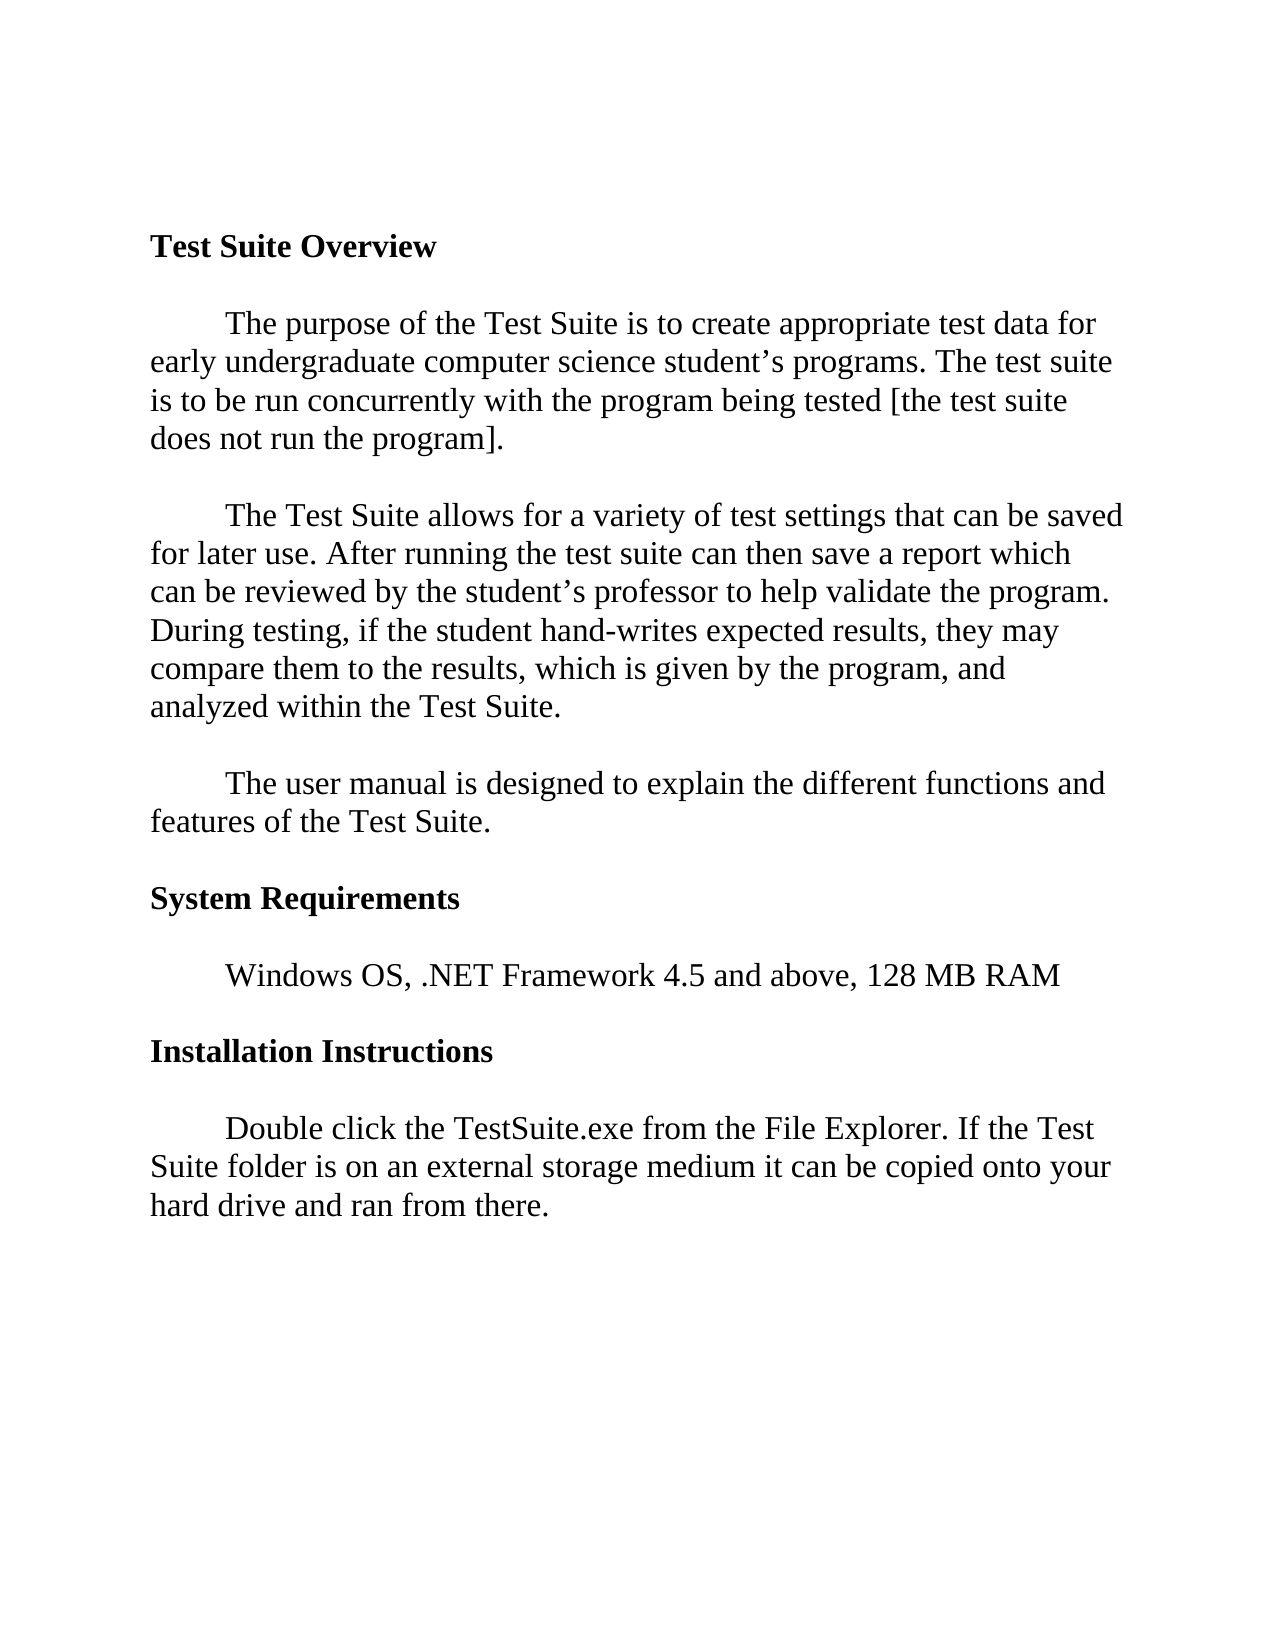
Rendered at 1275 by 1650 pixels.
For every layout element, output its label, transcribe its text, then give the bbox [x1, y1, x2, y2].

text Installation Instructions [150, 1032, 1125, 1070]
text System Requirements [150, 878, 1125, 917]
text Test Suite Overview [150, 227, 1125, 265]
text The purpose of the Test Suite is to create appropriate test data for early undergraduate computer science student’s programs. The test suite is to be run concurrently with the program being tested [the test suite does not run the program]. [150, 303, 1125, 457]
text Windows OS, .NET Framework 4.5 and above, 128 MB RAM [150, 955, 1125, 993]
text Double click the TestSuite.exe from the File Explorer. If the Test Suite folder is on an external storage medium it can be copied onto your hard drive and ran from there. [150, 1108, 1125, 1223]
text The user manual is designed to explain the different functions and features of the Test Suite. [150, 763, 1125, 840]
text The Test Suite allows for a variety of test settings that can be saved for later use. After running the test suite can then save a report which can be reviewed by the student’s professor to help validate the program. During testing, if the student hand-writes expected results, they may compare them to the results, which is given by the program, and analyzed within the Test Suite. [150, 495, 1125, 725]
